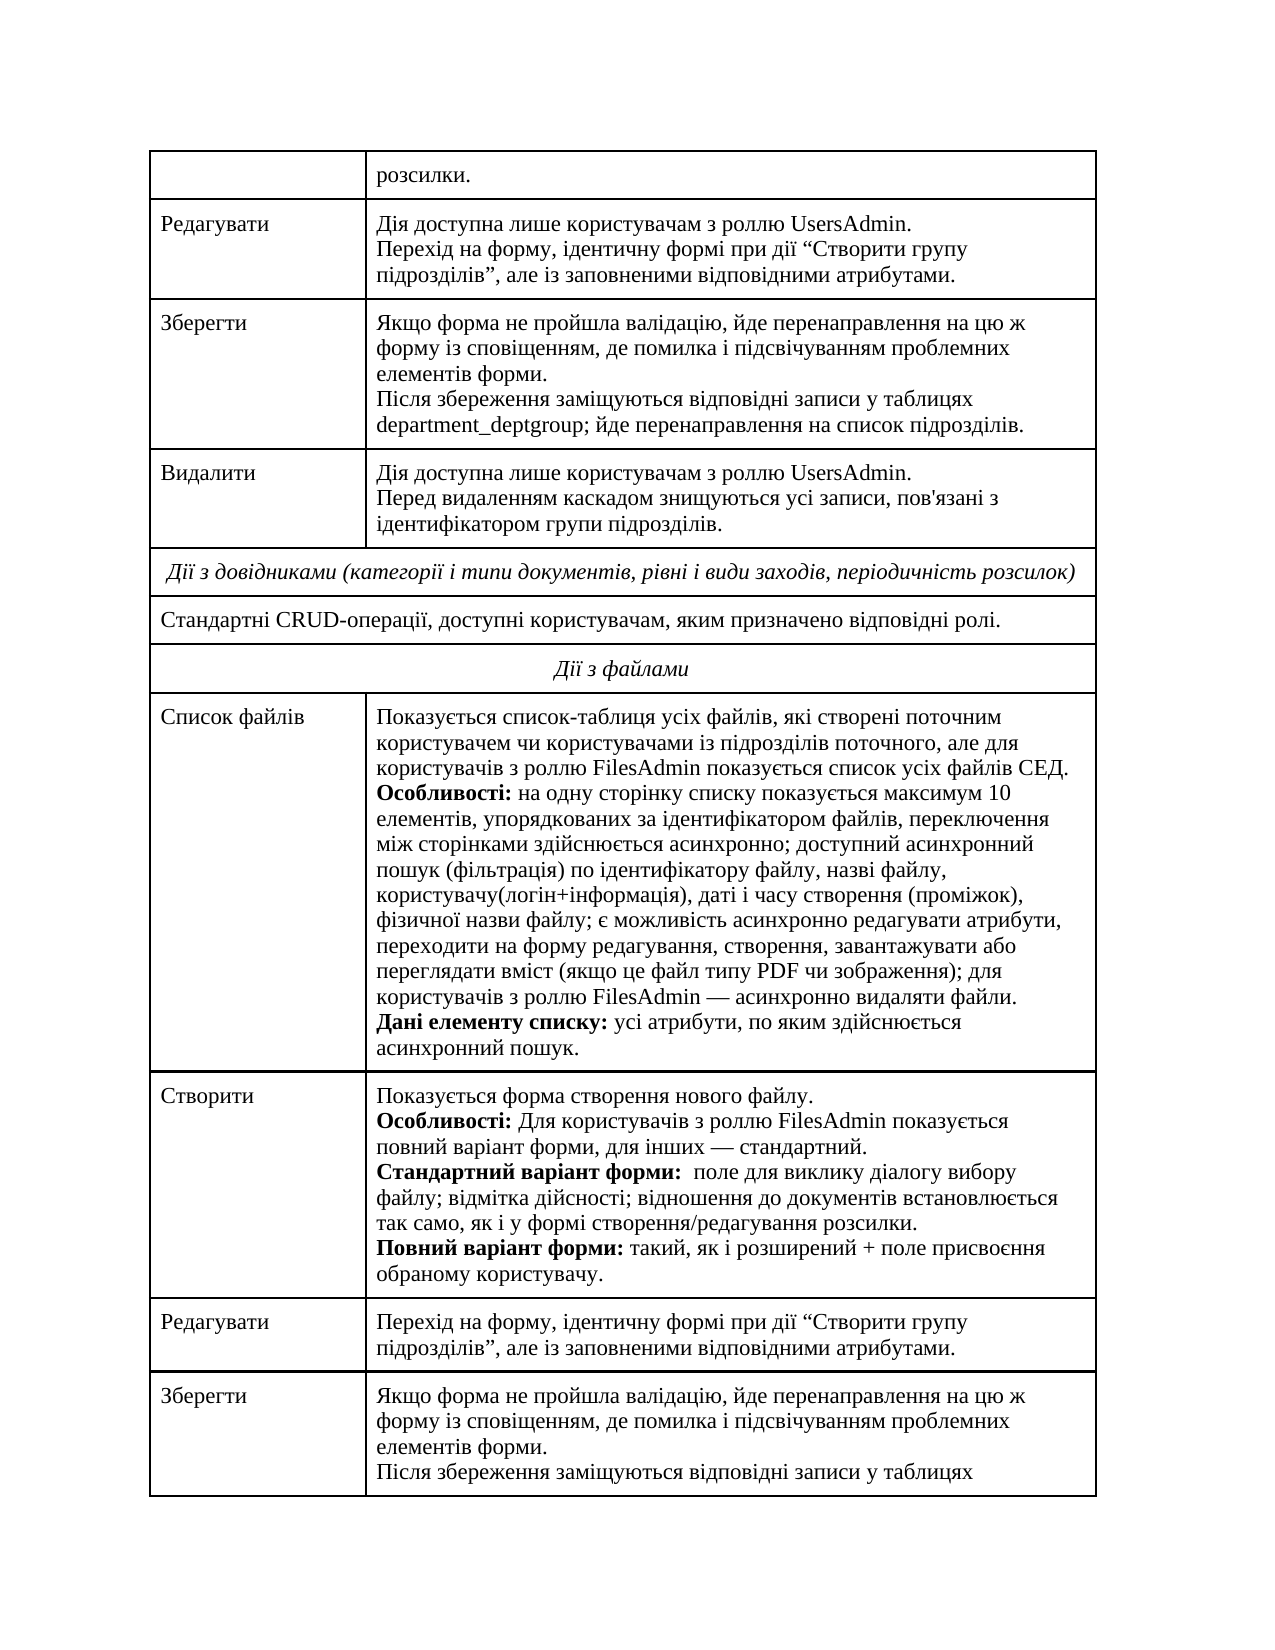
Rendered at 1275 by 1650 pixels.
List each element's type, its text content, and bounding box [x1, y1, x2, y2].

table_cell Показується список-таблиця усіх файлів, які створені поточним користувачем чи користувачами із підрозділів поточного, але для користувачів з роллю FilesAdmin показується список усіх файлів СЕД. Особливості: на одну сторінку списку показується максимум 10 елементів, упорядкованих за ідентифікатором файлів, переключення між сторінками здійснюється асинхронно; доступний асинхронний пошук (фільтрація) по ідентифікатору файлу, назві файлу, користувачу(логін+інформація), даті і часу створення (проміжок), фізичної назви файлу; є можливість асинхронно редагувати атрибути, переходити на форму редагування, створення, завантажувати або переглядати вміст (якщо це файл типу PDF чи зображення); для користувачів з роллю FilesAdmin — асинхронно видаляти файли. Дані елементу списку: усі атрибути, по яким здійснюється асинхронний пошук. [367, 694, 1095, 1070]
table_cell Якщо форма не пройшла валідацію, йде перенаправлення на цю ж форму із сповіщенням, де помилка і підсвічуванням проблемних елементів форми. Після збереження заміщуються відповідні записи у таблицях department_deptgroup; йде перенаправлення на список підрозділів. [367, 300, 1095, 447]
table_cell Список файлів [151, 694, 365, 1070]
table_cell Показується форма створення нового файлу. Особливості: Для користувачів з роллю FilesAdmin показується повний варіант форми, для інших — стандартний. Стандартний варіант форми: поле для виклику діалогу вибору файлу; відмітка дійсності; відношення до документів встановлюється так само, як і у формі створення/редагування розсилки. Повний варіант форми: такий, як і розширений + поле присвоєння обраному користувачу. [367, 1073, 1095, 1297]
table_cell Якщо форма не пройшла валідацію, йде перенаправлення на цю ж форму із сповіщенням, де помилка і підсвічуванням проблемних елементів форми. Після збереження заміщуються відповідні записи у таблицях [367, 1373, 1095, 1495]
table_cell Редагувати [151, 200, 365, 297]
table_cell Дія доступна лише користувачам з роллю UsersAdmin. Перехід на форму, ідентичну формі при дії “Створити групу підрозділів”, але із заповненими відповідними атрибутами. [367, 200, 1095, 297]
table_cell Зберегти [151, 300, 365, 447]
table_cell [151, 152, 365, 198]
table_cell Зберегти [151, 1373, 365, 1495]
table_cell розсилки. [367, 152, 1095, 198]
table_cell Дії з довідниками (категорії і типи документів, рівні і види заходів, періодичність розсилок) [151, 549, 1095, 595]
table_cell Створити [151, 1073, 365, 1297]
table_cell Дії з файлами [151, 645, 1095, 692]
table_cell Стандартні CRUD-операції, доступні користувачам, яким призначено відповідні ролі. [151, 597, 1095, 643]
table_cell Дія доступна лише користувачам з роллю UsersAdmin. Перед видаленням каскадом знищуються усі записи, пов'язані з ідентифікатором групи підрозділів. [367, 450, 1095, 547]
table_cell Перехід на форму, ідентичну формі при дії “Створити групу підрозділів”, але із заповненими відповідними атрибутами. [367, 1299, 1095, 1370]
table_cell Редагувати [151, 1299, 365, 1370]
table_cell Видалити [151, 450, 365, 547]
